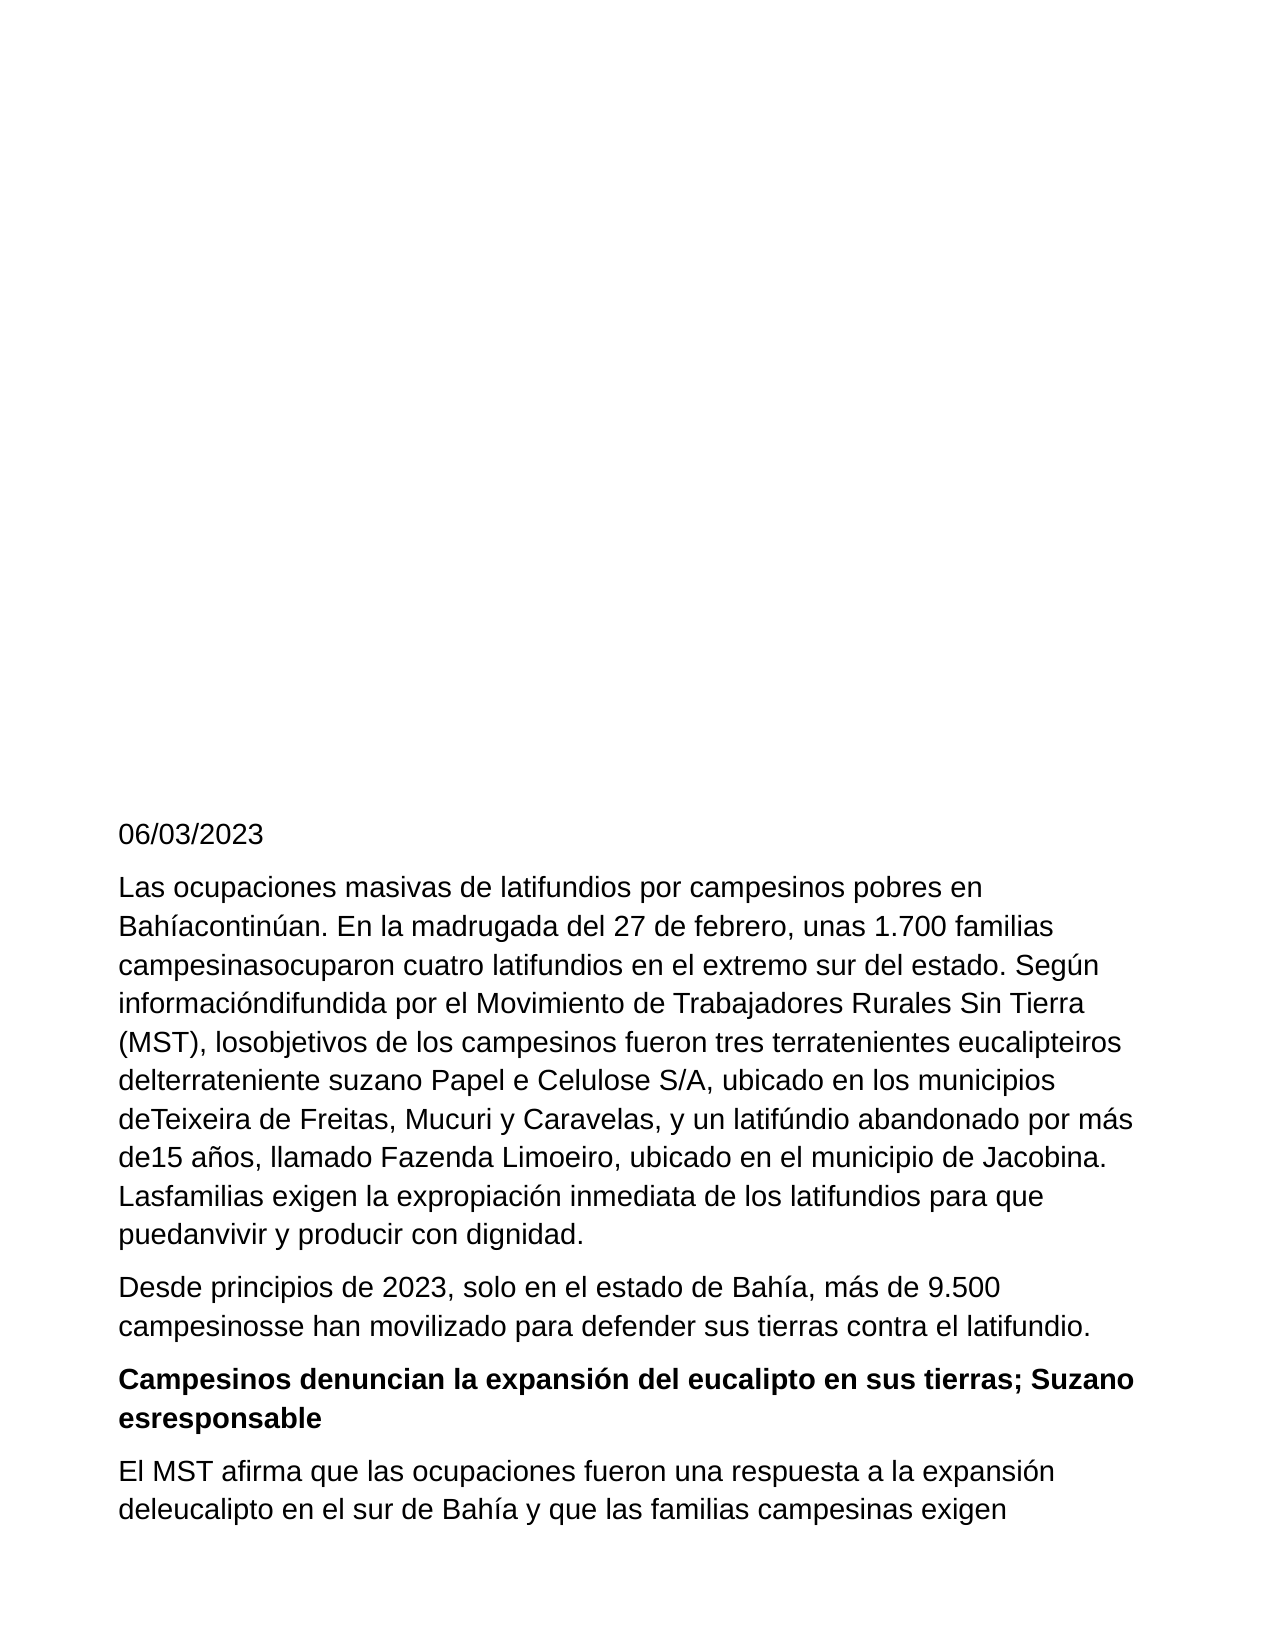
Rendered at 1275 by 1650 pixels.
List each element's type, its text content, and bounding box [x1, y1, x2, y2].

text El MST afirma que las ocupaciones fueron una respuesta a la expansión deleucalipto en el sur de Bahía y que las familias campesinas exigen [118, 1454, 1157, 1526]
text 06/03/2023 [118, 817, 1157, 851]
text Campesinos denuncian la expansión del eucalipto en sus tierras; Suzano esresponsable [118, 1362, 1157, 1434]
text Las ocupaciones masivas de latifundios por campesinos pobres en Bahíacontinúan. En la madrugada del 27 de febrero, unas 1.700 familias campesinasocuparon cuatro latifundios en el extremo sur del estado. Según informacióndifundida por el Movimiento de Trabajadores Rurales Sin Tierra (MST), losobjetivos de los campesinos fueron tres terratenientes eucalipteiros delterrateniente suzano Papel e Celulose S/A, ubicado en los municipios deTeixeira de Freitas, Mucuri y Caravelas, y un latifúndio abandonado por más de15 años, llamado Fazenda Limoeiro, ubicado en el municipio de Jacobina. Lasfamilias exigen la expropiación inmediata de los latifundios para que puedanvivir y producir con dignidad. [118, 870, 1157, 1251]
text Desde principios de 2023, solo en el estado de Bahía, más de 9.500 campesinosse han movilizado para defender sus tierras contra el latifundio. [118, 1270, 1157, 1342]
